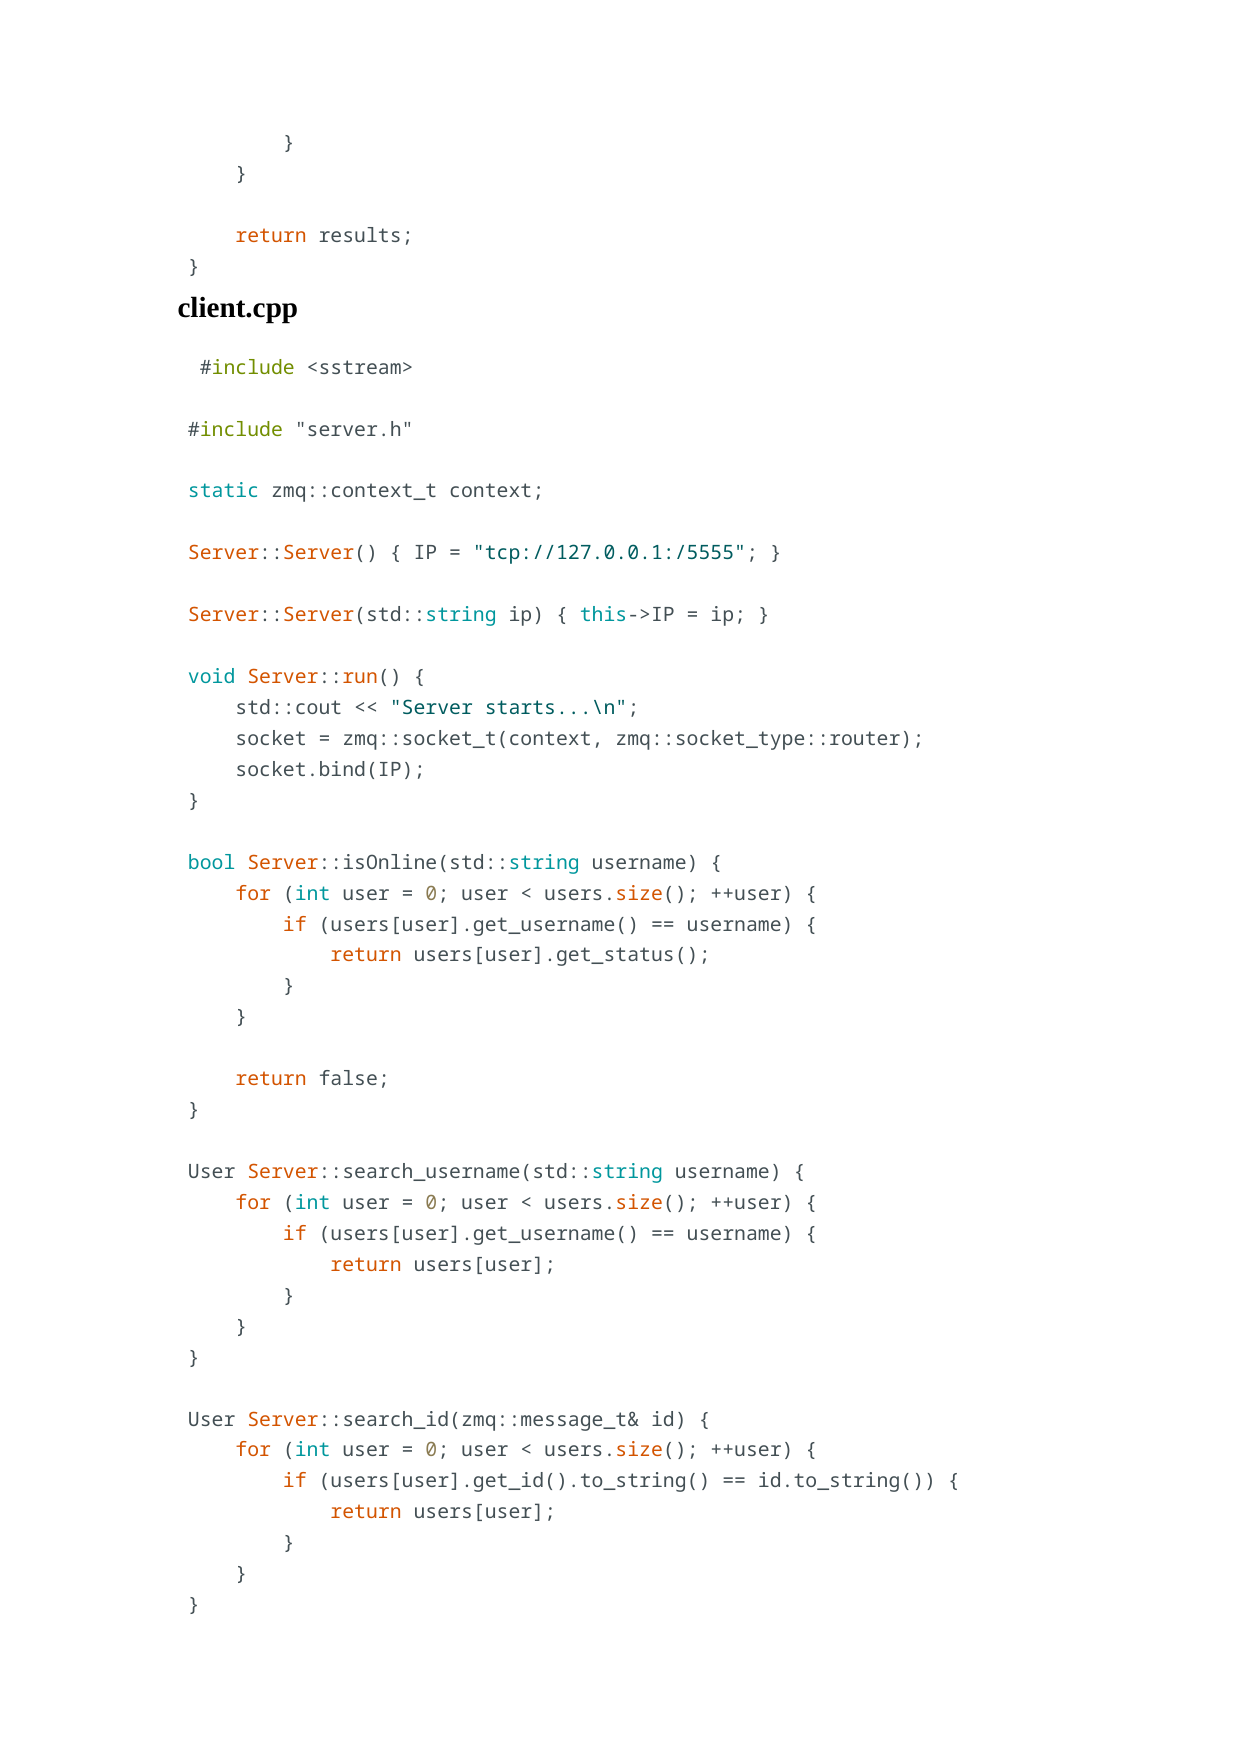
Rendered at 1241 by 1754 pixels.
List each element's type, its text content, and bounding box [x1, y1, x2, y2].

table_header #include <sstream> #include "server.h" static zmq::context_t context; Server::Server() { IP = "tcp://127.0.0.1:/5555"; } Server::Server(std::string ip) { this->IP = ip; } void Server::run() { std::cout << "Server starts...\n"; socket = zmq::socket_t(context, zmq::socket_type::router); socket.bind(IP); } bool Server::isOnline(std::string username) { for (int user = 0; user < users.size(); ++user) { if (users[user].get_username() == username) { return users[user].get_status(); } } return false; } User Server::search_username(std::string username) { for (int user = 0; user < users.size(); ++user) { if (users[user].get_username() == username) { return users[user]; } } } User Server::search_id(zmq::message_t& id) { for (int user = 0; user < users.size(); ++user) { if (users[user].get_id().to_string() == id.to_string()) { return users[user]; } } } [177, 343, 1152, 1628]
text client.cpp [177, 290, 1152, 323]
table_header } } return results; } [177, 118, 1152, 290]
